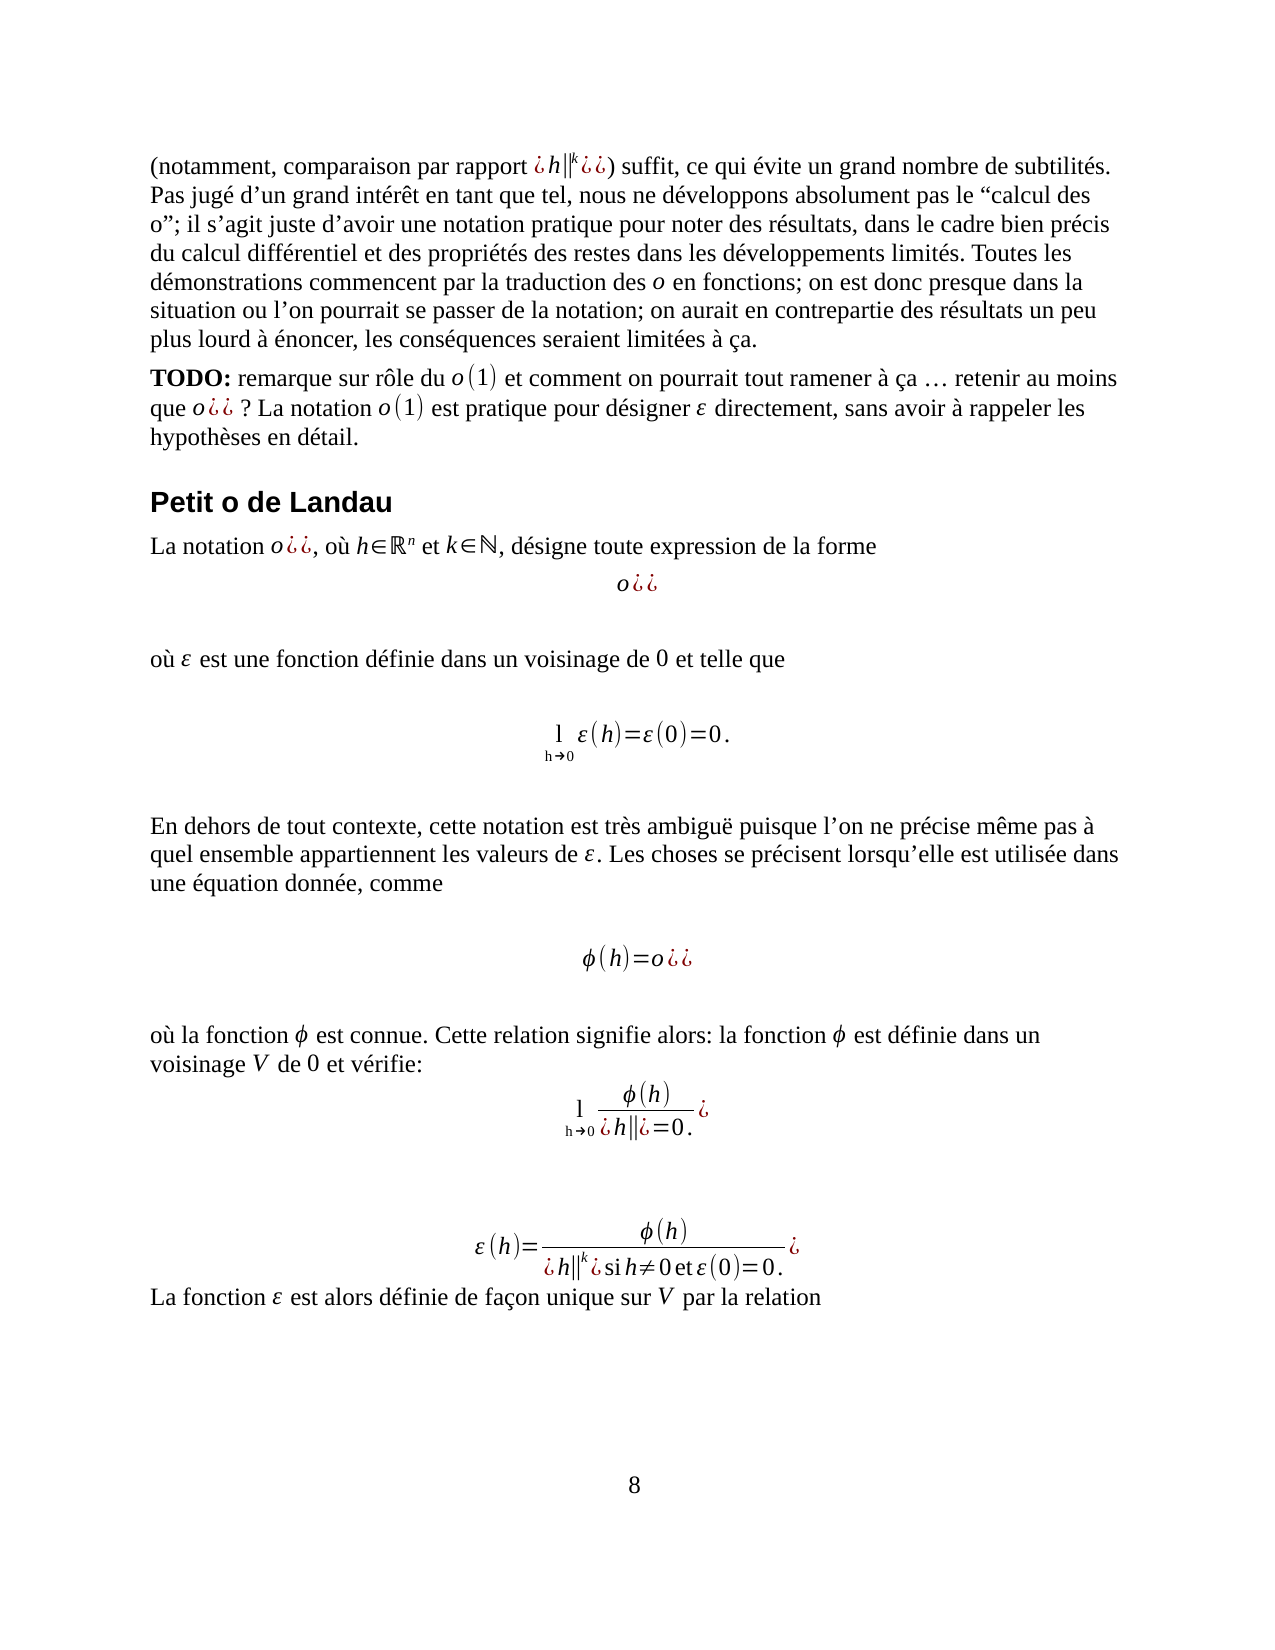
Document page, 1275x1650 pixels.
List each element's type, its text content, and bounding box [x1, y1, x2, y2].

subtitle Petit o de Landau [150, 485, 1125, 518]
text où la fonction est connue. Cette relation signifie alors: la fonction est définie dans un voisinage de et vérifie: [150, 1020, 1125, 1078]
text où est une fonction définie dans un voisinage de et telle que [150, 644, 1125, 673]
text En dehors de tout contexte, cette notation est très ambiguë puisque l’on ne précise même pas à quel ensemble appartiennent les valeurs de . Les choses se précisent lorsqu’elle est utilisée dans une équation donnée, comme [150, 811, 1125, 897]
text (notamment, comparaison par rapport ) suffit, ce qui évite un grand nombre de subtilités. Pas jugé d’un grand intérêt en tant que tel, nous ne développons absolument pas le “calcul des o”; il s’agit juste d’avoir une notation pratique pour noter des résultats, dans le cadre bien précis du calcul différentiel et des propriétés des restes dans les développements limités. Toutes les démonstrations commencent par la traduction des en fonctions; on est donc presque dans la situation ou l’on pourrait se passer de la notation; on aurait en contrepartie des résultats un peu plus lourd à énoncer, les conséquences seraient limitées à ça. [150, 150, 1125, 353]
text La notation , où et , désigne toute expression de la forme [150, 531, 1125, 560]
text TODO: remarque sur rôle du et comment on pourrait tout ramener à ça … retenir au moins que ? La notation est pratique pour désigner directement, sans avoir à rappeler les hypothèses en détail. [150, 362, 1125, 451]
text La fonction est alors définie de façon unique sur par la relation [150, 1188, 1125, 1311]
